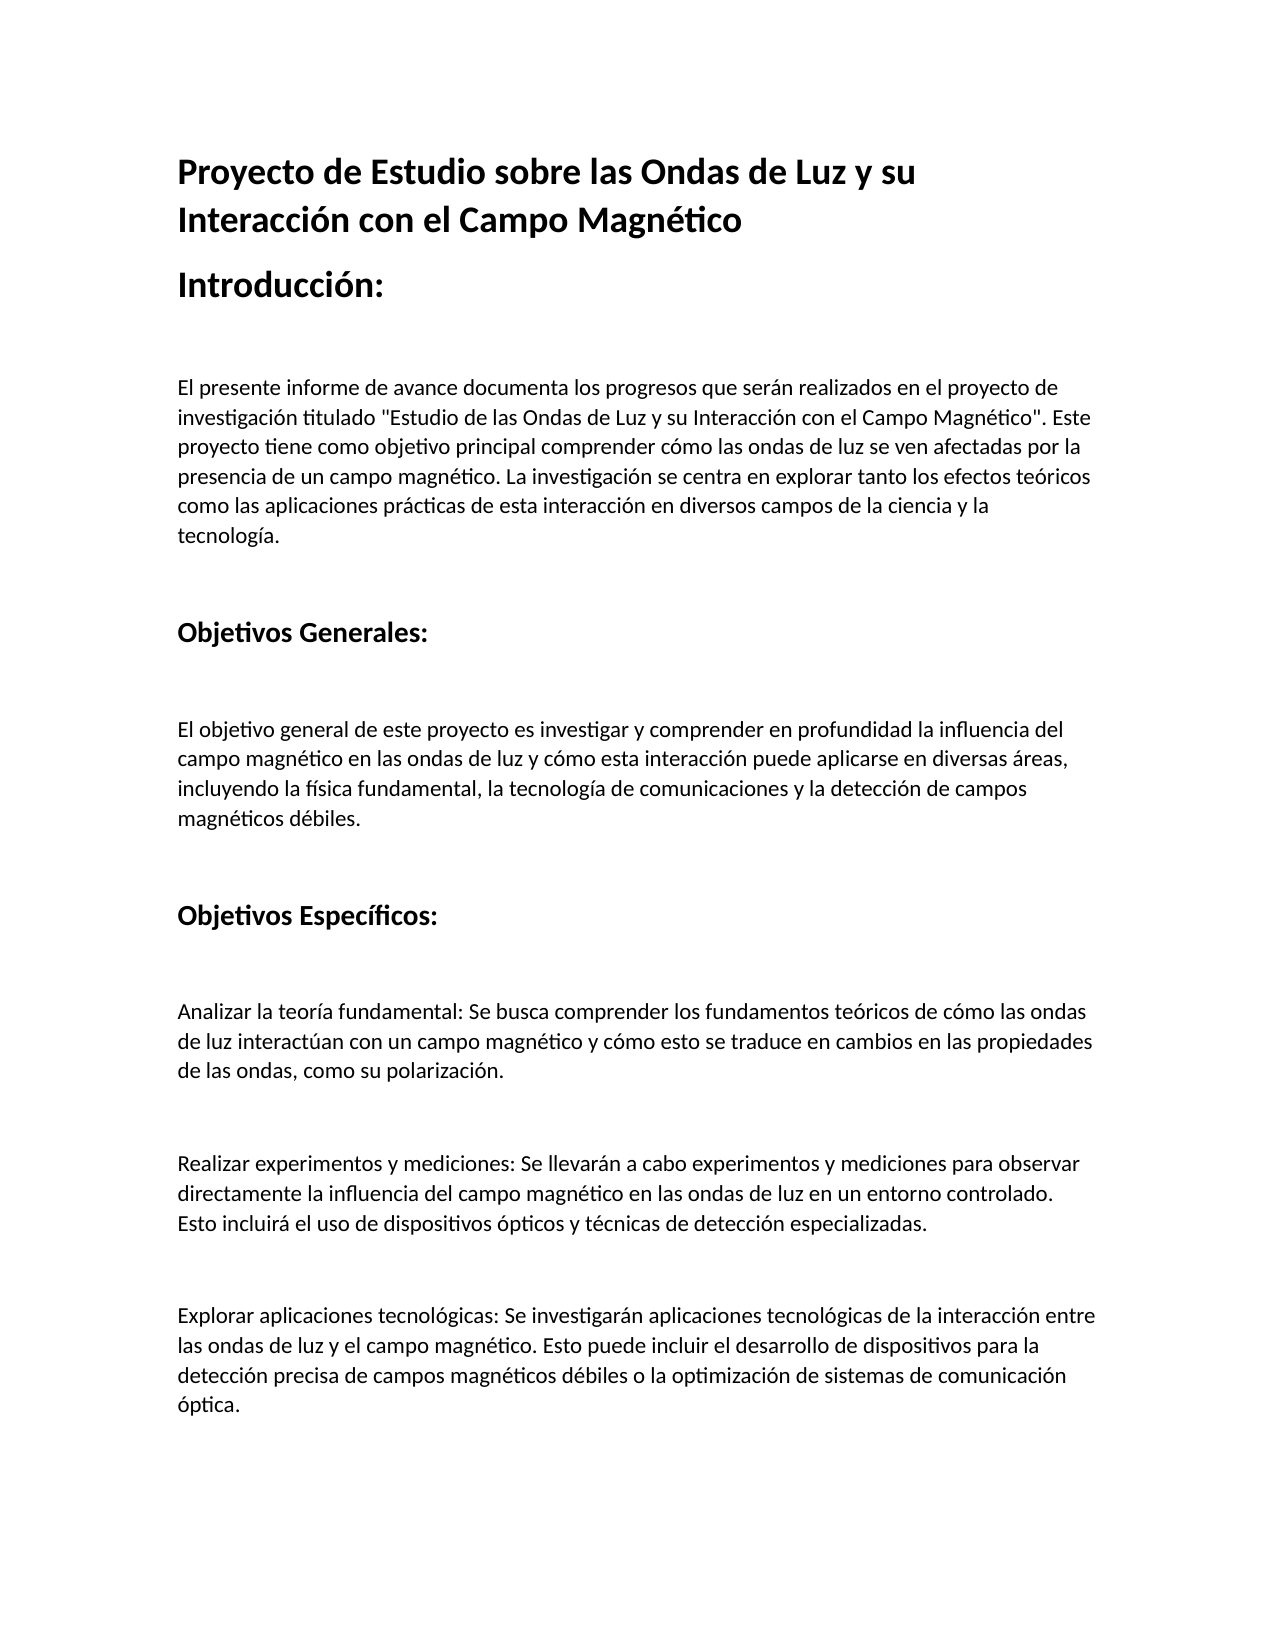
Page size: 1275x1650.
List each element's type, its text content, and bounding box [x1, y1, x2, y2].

text El objetivo general de este proyecto es investigar y comprender en profundidad la influencia del campo magnético en las ondas de luz y cómo esta interacción puede aplicarse en diversas áreas, incluyendo la física fundamental, la tecnología de comunicaciones y la detección de campos magnéticos débiles. [177, 715, 1098, 832]
text Objetivos Generales: [177, 614, 1098, 650]
text Proyecto de Estudio sobre las Ondas de Luz y su Interacción con el Campo Magnético [177, 148, 1098, 242]
text Realizar experimentos y mediciones: Se llevarán a cabo experimentos y mediciones para observar directamente la influencia del campo magnético en las ondas de luz en un entorno controlado. Esto incluirá el uso de dispositivos ópticos y técnicas de detección especializadas. [177, 1149, 1098, 1237]
text Objetivos Específicos: [177, 897, 1098, 932]
text Explorar aplicaciones tecnológicas: Se investigarán aplicaciones tecnológicas de la interacción entre las ondas de luz y el campo magnético. Esto puede incluir el desarrollo de dispositivos para la detección precisa de campos magnéticos débiles o la optimización de sistemas de comunicación óptica. [177, 1301, 1098, 1418]
text Analizar la teoría fundamental: Se busca comprender los fundamentos teóricos de cómo las ondas de luz interactúan con un campo magnético y cómo esto se traduce en cambios en las propiedades de las ondas, como su polarización. [177, 997, 1098, 1085]
text Introducción: [177, 261, 1098, 307]
text El presente informe de avance documenta los progresos que serán realizados en el proyecto de investigación titulado "Estudio de las Ondas de Luz y su Interacción con el Campo Magnético". Este proyecto tiene como objetivo principal comprender cómo las ondas de luz se ven afectadas por la presencia de un campo magnético. La investigación se centra en explorar tanto los efectos teóricos como las aplicaciones prácticas de esta interacción en diversos campos de la ciencia y la tecnología. [177, 373, 1098, 549]
